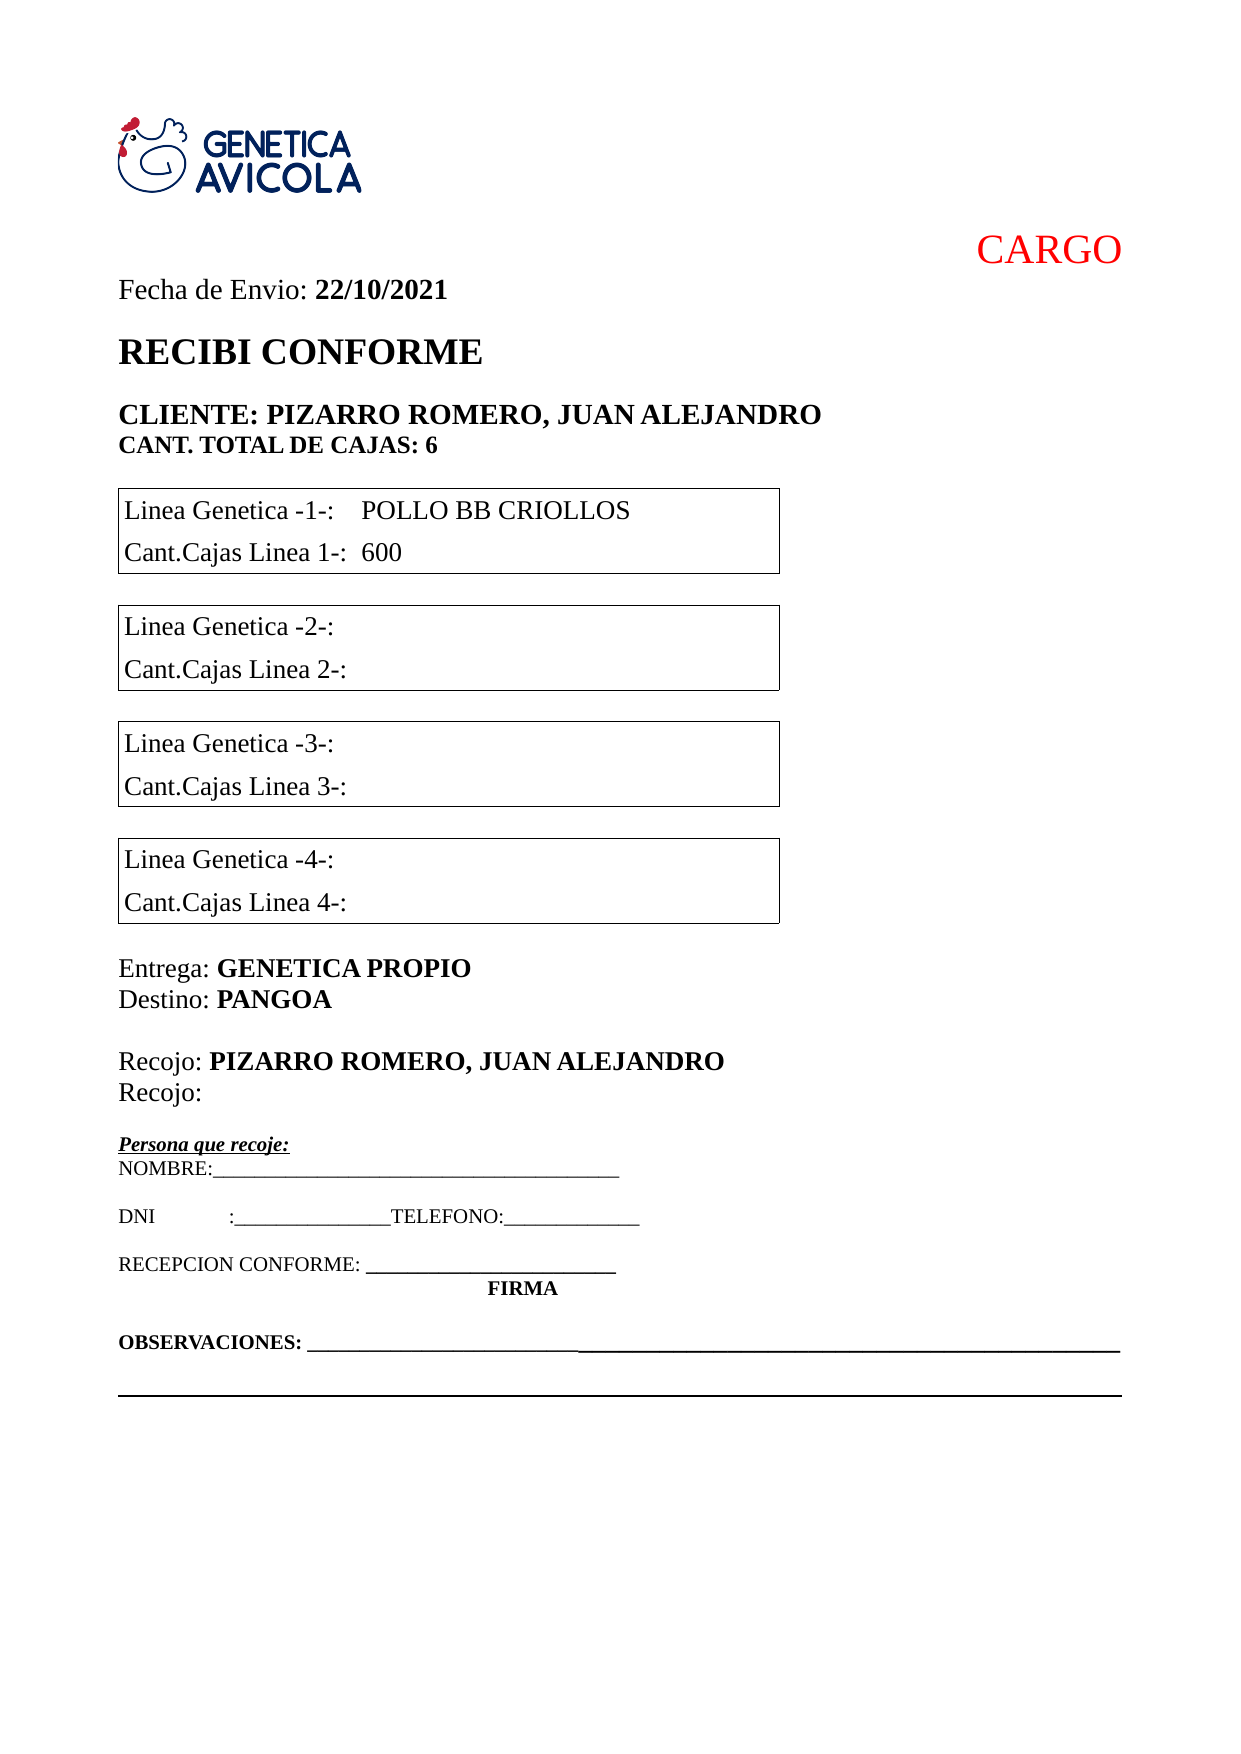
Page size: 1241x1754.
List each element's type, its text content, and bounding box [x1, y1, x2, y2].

text Destino: PANGOA [118, 983, 1122, 1014]
table_header Linea Genetica -1-: [119, 489, 356, 531]
table_cell [118, 807, 356, 838]
table_cell Linea Genetica -4-: [119, 839, 356, 880]
table_cell [356, 574, 779, 604]
text CLIENTE: PIZARRO ROMERO, JUAN ALEJANDRO [118, 397, 1122, 431]
table_cell [356, 880, 779, 923]
text Persona que recoje: [118, 1132, 1122, 1156]
table_cell 600 [356, 531, 779, 573]
text Entrega: GENETICA PROPIO [118, 952, 1122, 983]
table_cell [356, 691, 779, 721]
text RECIBI CONFORME [118, 330, 1122, 373]
table_cell [118, 574, 356, 604]
text OBSERVACIONES: __________________________________________________________________ [118, 1324, 1122, 1355]
table_cell [118, 691, 356, 721]
table_cell [356, 807, 779, 838]
text NOMBRE:_______________________________________ [118, 1156, 1122, 1180]
table_cell [356, 839, 779, 880]
table_cell Linea Genetica -3-: [119, 722, 356, 764]
table_cell [356, 764, 779, 806]
table_cell Cant.Cajas Linea 4-: [119, 880, 356, 923]
table_cell Cant.Cajas Linea 1-: [119, 531, 356, 573]
text FIRMA [118, 1276, 1122, 1300]
table_cell Cant.Cajas Linea 2-: [119, 647, 356, 690]
table_cell Linea Genetica -2-: [119, 606, 356, 647]
text Recojo: [118, 1076, 1122, 1108]
table_cell [356, 606, 779, 647]
table_header POLLO BB CRIOLLOS [356, 489, 779, 531]
picture [117, 117, 362, 193]
text Recojo: PIZARRO ROMERO, JUAN ALEJANDRO [118, 1045, 1122, 1076]
text DNI :_______________TELEFONO:_____________ [118, 1204, 1122, 1228]
text CANT. TOTAL DE CAJAS: 6 [118, 431, 1122, 459]
table_cell [356, 722, 779, 764]
text CARGO [118, 224, 1122, 272]
table_cell [356, 647, 779, 690]
table_cell Cant.Cajas Linea 3-: [119, 764, 356, 806]
text RECEPCION CONFORME: ________________________ [118, 1252, 1122, 1276]
text Fecha de Envio: 22/10/2021 [118, 272, 1122, 306]
